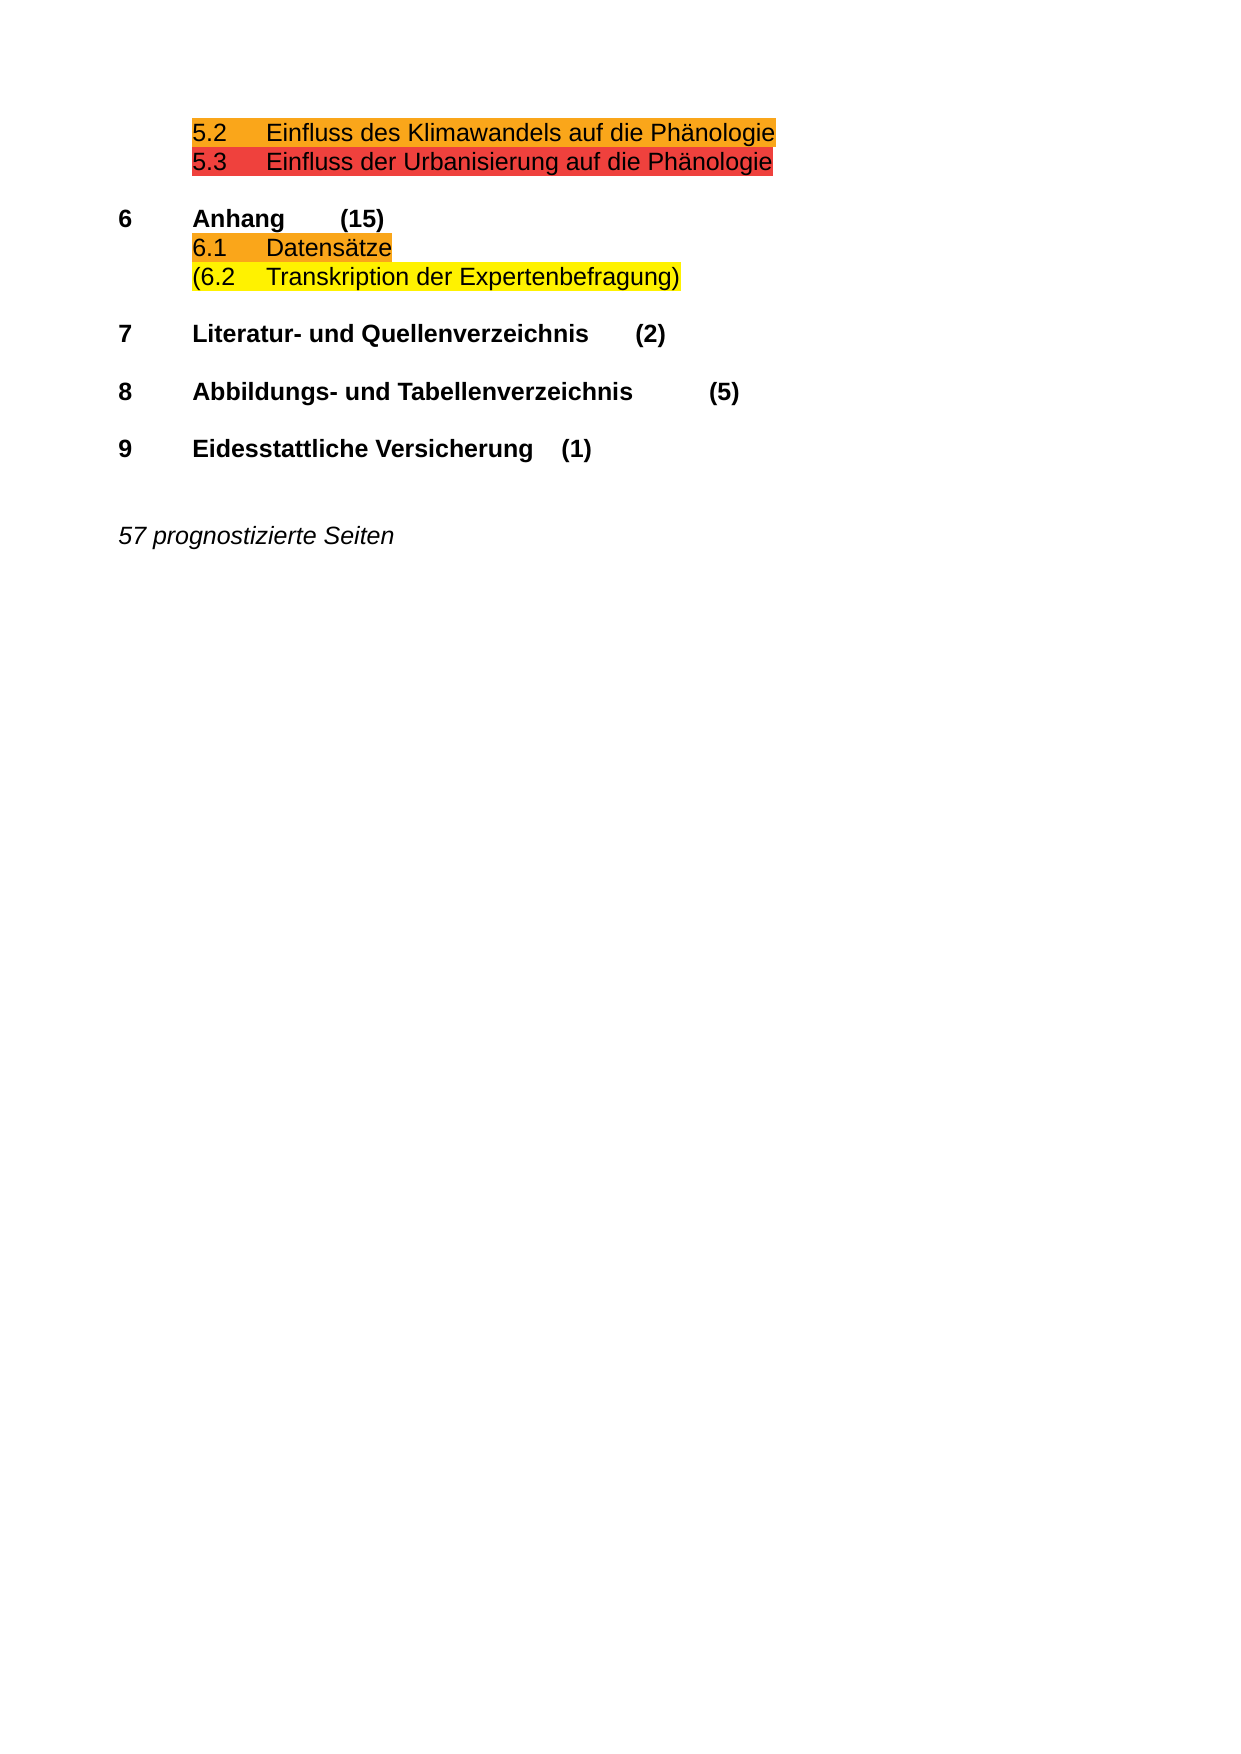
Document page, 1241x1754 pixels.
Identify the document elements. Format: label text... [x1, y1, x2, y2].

text 6.1 Datensätze [118, 233, 1122, 262]
text 8 Abbildungs- und Tabellenverzeichnis (5) [118, 377, 1122, 406]
text 6 Anhang (15) [118, 204, 1122, 233]
text 9 Eidesstattliche Versicherung (1) [118, 434, 1122, 463]
text 7 Literatur- und Quellenverzeichnis (2) [118, 319, 1122, 348]
text 5.2 Einfluss des Klimawandels auf die Phänologie [118, 118, 1122, 147]
text 5.3 Einfluss der Urbanisierung auf die Phänologie [118, 147, 1122, 176]
text (6.2 Transkription der Expertenbefragung) [118, 262, 1122, 291]
text 57 prognostizierte Seiten [118, 521, 1122, 549]
